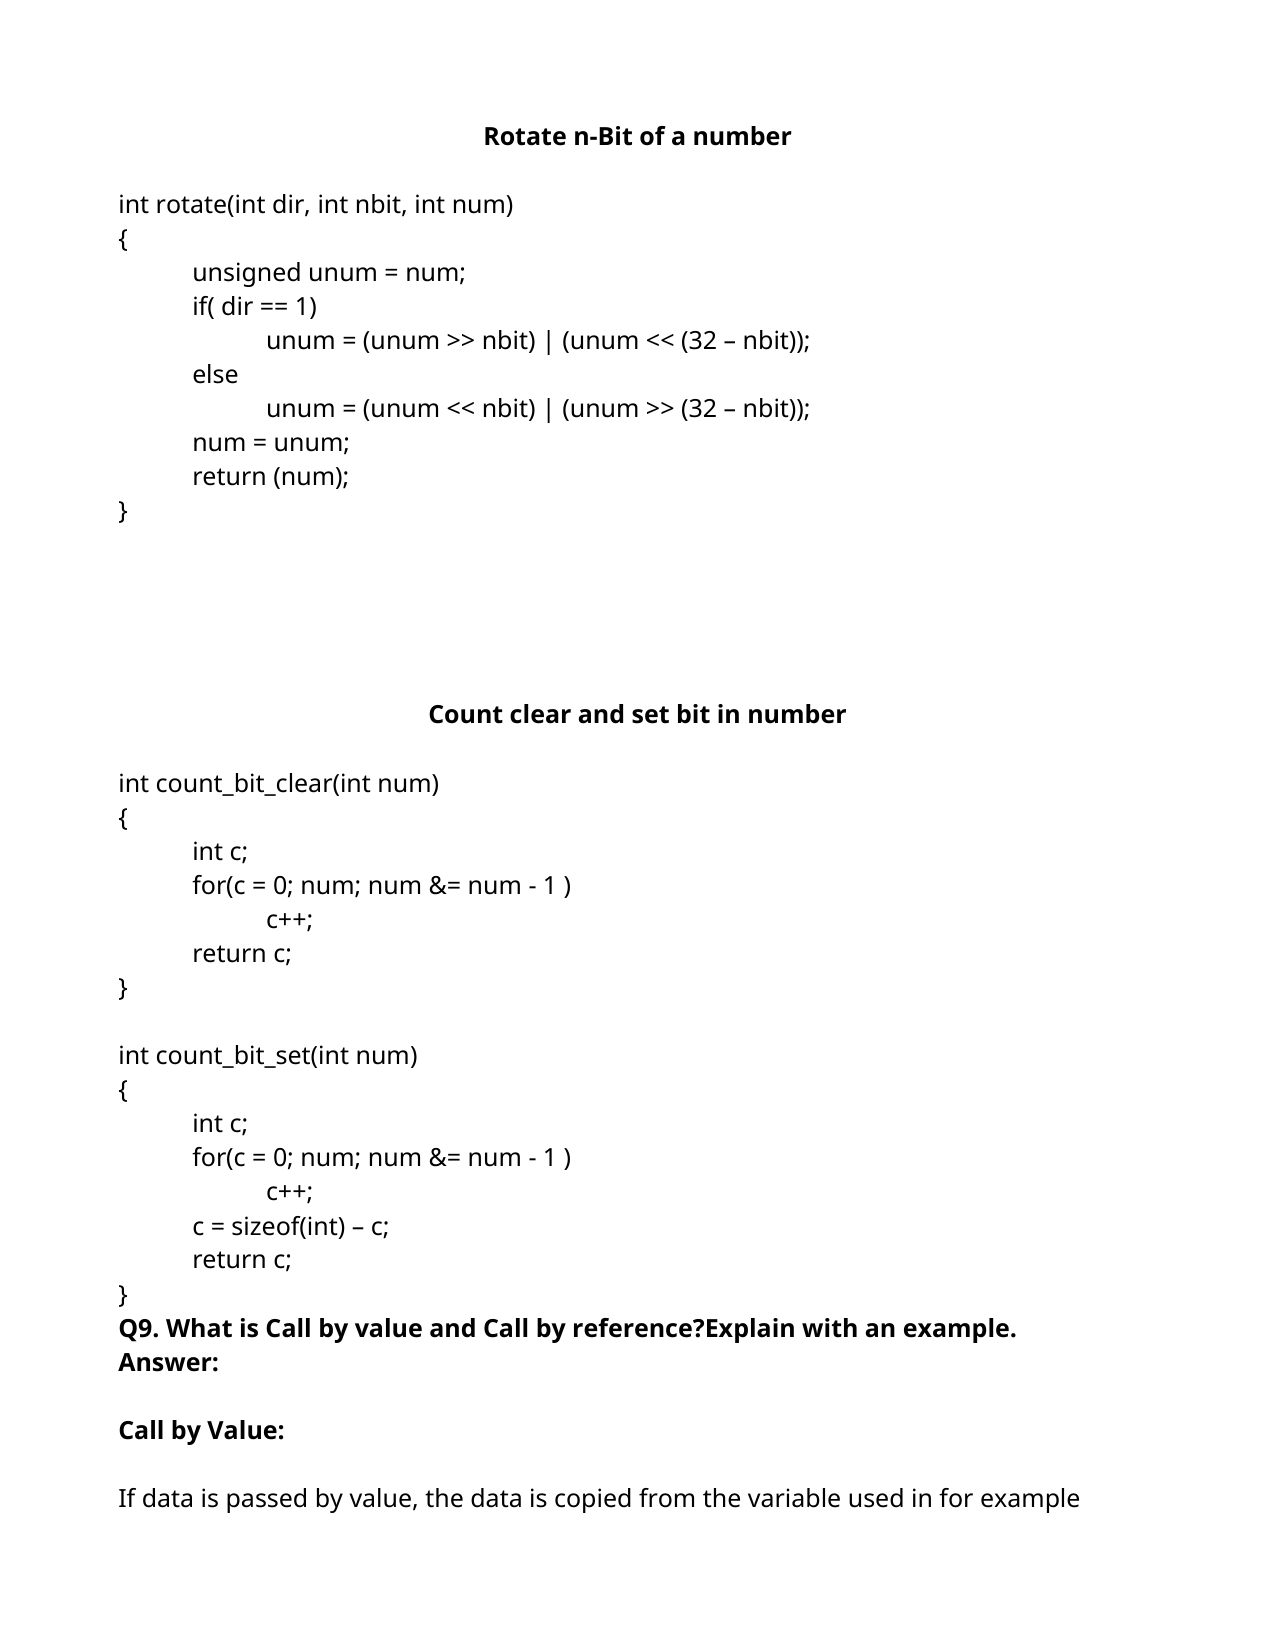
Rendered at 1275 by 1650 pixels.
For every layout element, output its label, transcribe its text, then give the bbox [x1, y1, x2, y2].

text int count_bit_set(int num) [118, 1038, 1157, 1072]
text } [118, 970, 1157, 1004]
text c++; [118, 902, 1157, 936]
text int rotate(int dir, int nbit, int num) [118, 186, 1157, 220]
text Q9. What is Call by value and Call by reference?Explain with an example. [118, 1310, 1157, 1344]
text int c; [118, 833, 1157, 867]
text { [118, 1072, 1157, 1106]
text unum = (unum << nbit) | (unum >> (32 – nbit)); [118, 391, 1157, 425]
text unsigned unum = num; [118, 254, 1157, 288]
text c++; [118, 1174, 1157, 1208]
text return c; [118, 1242, 1157, 1276]
text { [118, 220, 1157, 254]
text Count clear and set bit in number [118, 697, 1157, 731]
text else [118, 357, 1157, 391]
text for(c = 0; num; num &= num - 1 ) [118, 1140, 1157, 1174]
text num = unum; [118, 425, 1157, 459]
text } [118, 493, 1157, 527]
text int c; [118, 1106, 1157, 1140]
text } [118, 1276, 1157, 1310]
text Rotate n-Bit of a number [118, 118, 1157, 152]
text return (num); [118, 459, 1157, 493]
text Answer: [118, 1344, 1157, 1378]
text If data is passed by value, the data is copied from the variable used in for example [118, 1481, 1157, 1515]
text if( dir == 1) [118, 288, 1157, 322]
text { [118, 799, 1157, 833]
text for(c = 0; num; num &= num - 1 ) [118, 867, 1157, 902]
text c = sizeof(int) – c; [118, 1208, 1157, 1242]
text Call by Value: [118, 1412, 1157, 1447]
text return c; [118, 936, 1157, 970]
text int count_bit_clear(int num) [118, 765, 1157, 799]
text unum = (unum >> nbit) | (unum << (32 – nbit)); [118, 322, 1157, 357]
